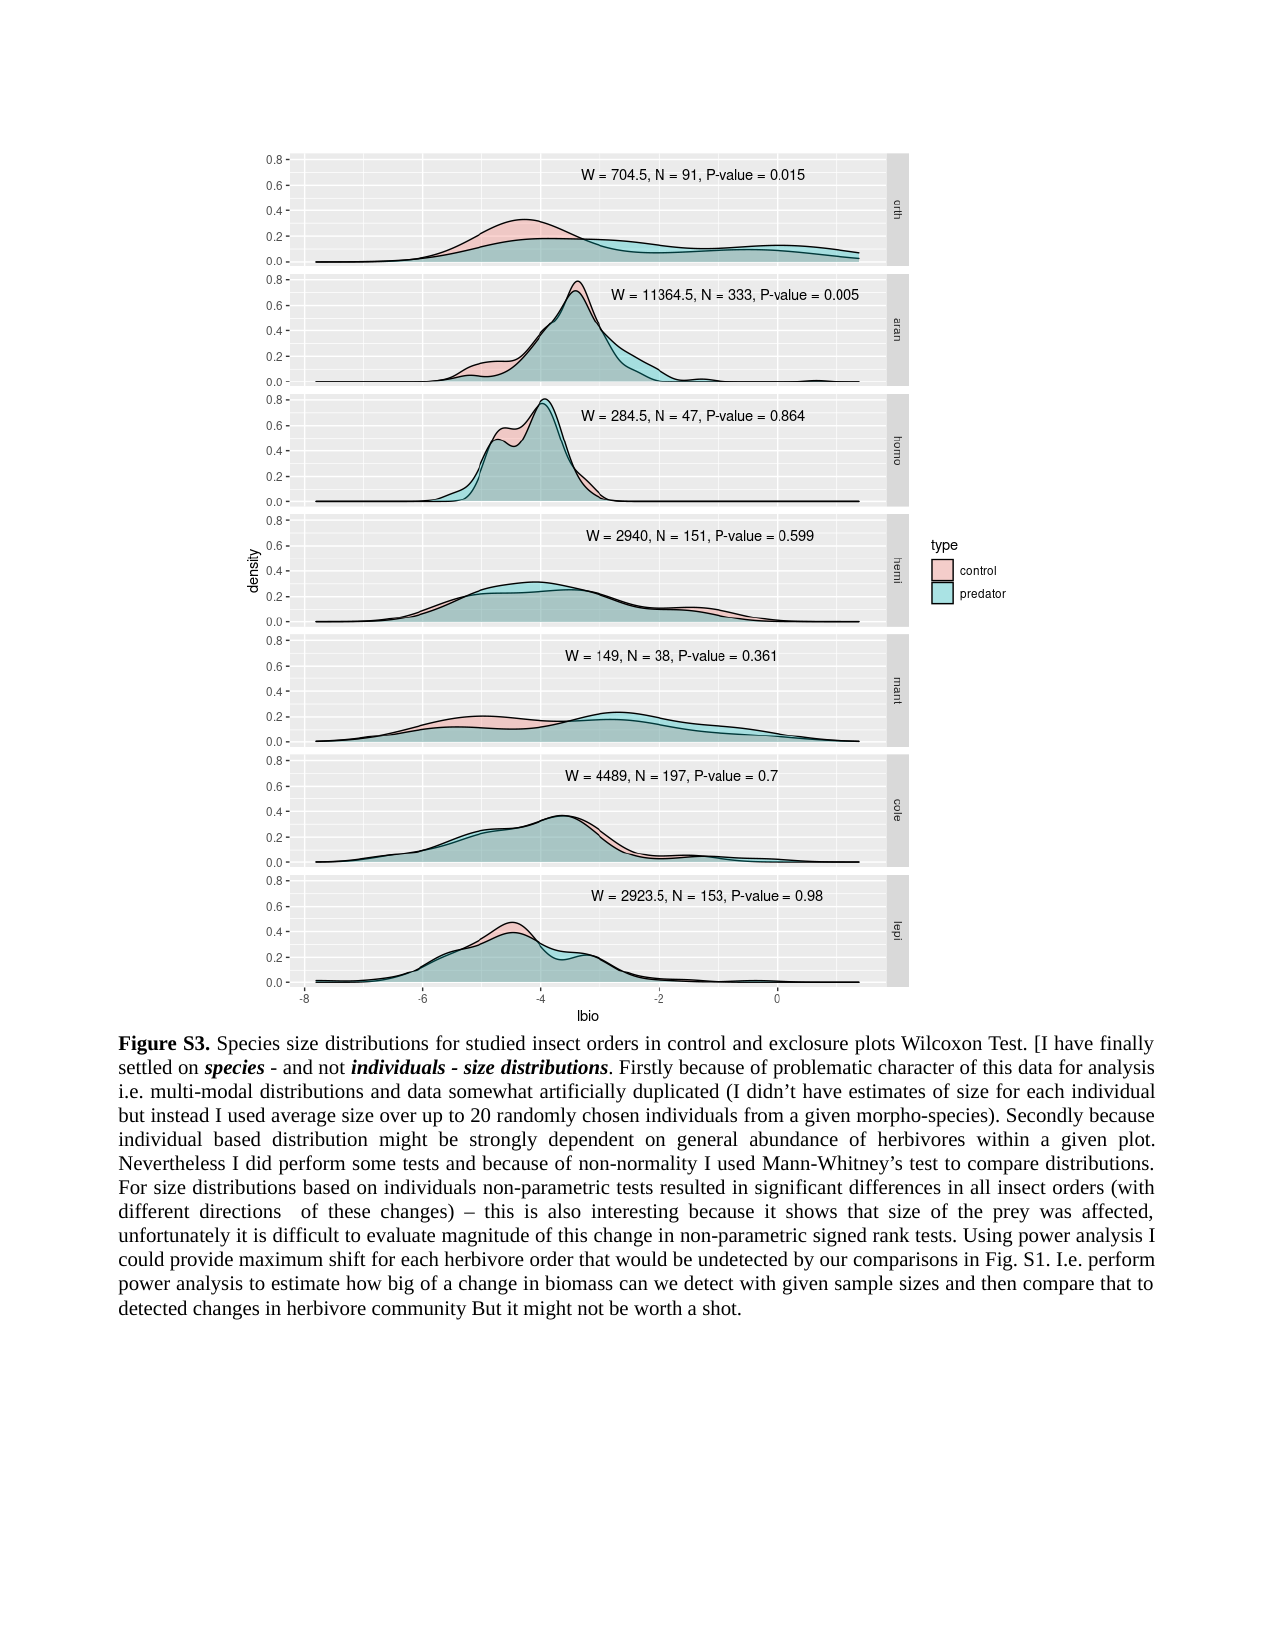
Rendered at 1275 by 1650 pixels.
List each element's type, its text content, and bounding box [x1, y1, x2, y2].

text Figure S3. Species size distributions for studied insect orders in control and exclosure plots Wilcoxon Test. [I have finally settled on species - and not individuals - size distributions. Firstly because of problematic character of this data for analysis i.e. multi-modal distributions and data somewhat artificially duplicated (I didn’t have estimates of size for each individual but instead I used average size over up to 20 randomly chosen individuals from a given morpho-species). Secondly because individual based distribution might be strongly dependent on general abundance of herbivores within a given plot. Nevertheless I did perform some tests and because of non-normality I used Mann-Whitney’s test to compare distributions. For size distributions based on individuals non-parametric tests resulted in significant differences in all insect orders (with different directions of these changes) – this is also interesting because it shows that size of the prey was affected, unfortunately it is difficult to evaluate magnitude of this change in non-parametric signed rank tests. Using power analysis I could provide maximum shift for each herbivore order that would be undetected by our comparisons in Fig. S1. I.e. perform power analysis to estimate how big of a change in biomass can we detect with given sample sizes and then compare that to detected changes in herbivore community But it might not be worth a shot. [118, 150, 1157, 1319]
picture [240, 147, 1020, 1031]
